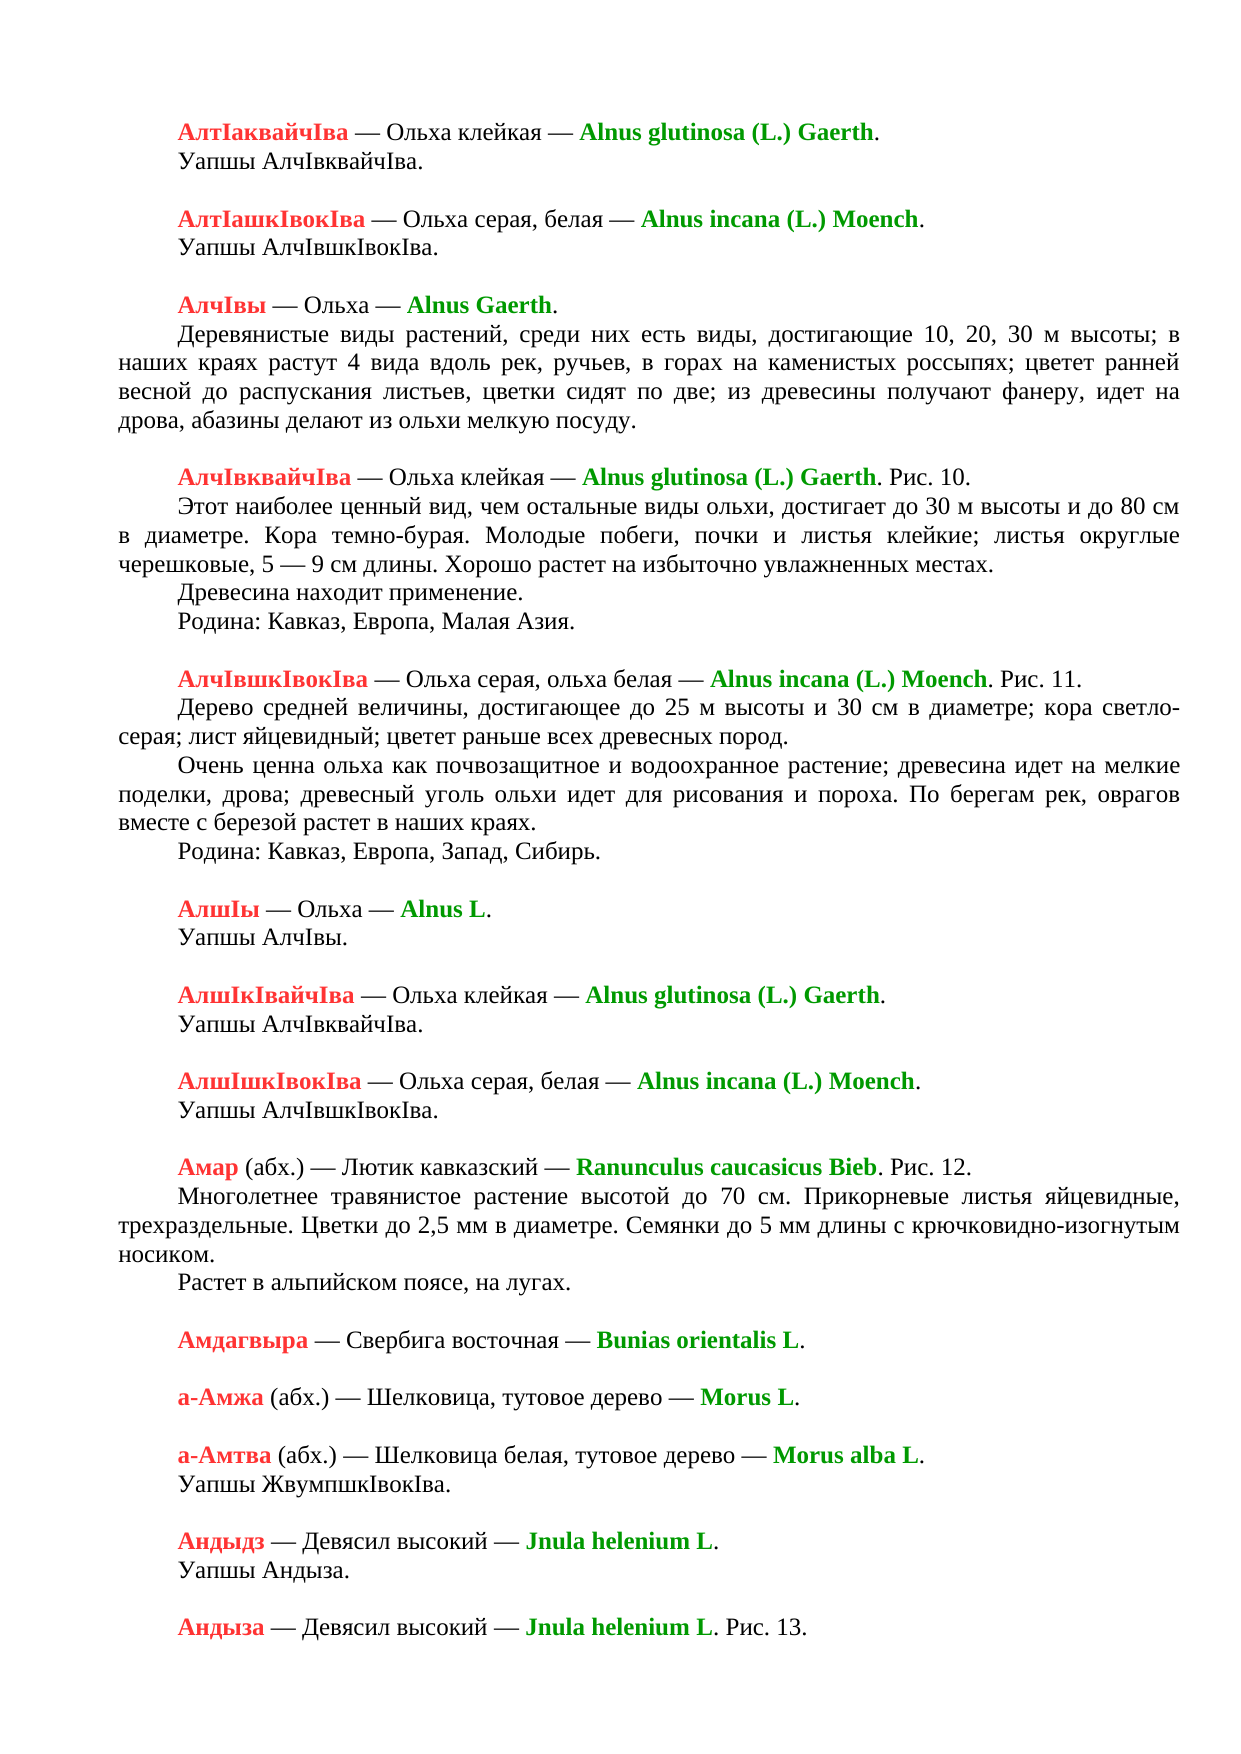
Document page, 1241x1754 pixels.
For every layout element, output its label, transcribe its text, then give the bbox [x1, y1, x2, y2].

text Уапшы АлчIвквайчIва. [118, 146, 1181, 175]
text Многолетнее травянистое растение высотой до 70 см. Прикорневые листья яйцевидные, трехраздельные. Цветки до 2,5 мм в диаметре. Семянки до 5 мм длины с крючковидно-изогнутым носиком. [118, 1181, 1181, 1267]
text Уапшы АлчIвшкIвокIва. [118, 232, 1181, 261]
text Растет в альпийском поясе, на лугах. [118, 1267, 1181, 1296]
text АлтIаквайчIва — Ольха клейкая — Alnus glutinosa (L.) Gaerth. [118, 117, 1181, 146]
text Древесина находит применение. [118, 577, 1181, 606]
text АлшIшкIвокIва — Ольха серая, белая — Alnus incana (L.) Moench. [118, 1066, 1181, 1095]
text АлчIвквайчIва — Ольха клейкая — Alnus glutinosa (L.) Gaerth. Рис. 10. [118, 462, 1181, 491]
text Этот наиболее ценный вид, чем остальные виды ольхи, достигает до 30 м высоты и до 80 см в диаметре. Кора темно-бурая. Молодые побеги, почки и листья клейкие; листья округлые черешковые, 5 — 9 см длины. Хорошо растет на избыточно увлажненных местах. [118, 491, 1181, 577]
text Уапшы ЖвумпшкIвокIва. [118, 1469, 1181, 1497]
text а-Амтва (абх.) — Шелковица белая, тутовое дерево — Morus alba L. [118, 1440, 1181, 1469]
text Очень ценна ольха как почвозащитное и водоохранное растение; древесина идет на мелкие поделки, дрова; древесный уголь ольхи идет для рисования и пороха. По берегам рек, оврагов вместе с березой растет в наших краях. [118, 750, 1181, 836]
text АлшIкIвайчIва — Ольха клейкая — Alnus glutinosa (L.) Gaerth. [118, 980, 1181, 1009]
text АлчIвшкIвокIва — Ольха серая, ольха белая — Alnus incana (L.) Moench. Рис. 11. [118, 664, 1181, 692]
text Уапшы АлчIвшкIвокIва. [118, 1095, 1181, 1124]
text Уапшы АлчIвы. [118, 922, 1181, 951]
text Дерево средней величины, достигающее до 25 м высоты и 30 см в диаметре; кора светло-серая; лист яйцевидный; цветет раньше всех древесных пород. [118, 692, 1181, 750]
text Уапшы Андыза. [118, 1555, 1181, 1584]
text АлчIвы — Ольха — Alnus Gaerth. [118, 290, 1181, 319]
text Родина: Кавказ, Европа, Малая Азия. [118, 606, 1181, 635]
text Уапшы АлчIвквайчIва. [118, 1009, 1181, 1037]
text АлшIы — Ольха — Alnus L. [118, 894, 1181, 922]
text АлтIашкIвокIва — Ольха серая, белая — Alnus incana (L.) Moench. [118, 204, 1181, 232]
text Андыдз — Девясил высокий — Jnula helenium L. [118, 1526, 1181, 1555]
text Амар (абх.) — Лютик кавказский — Ranunculus caucasicus Bieb. Рис. 12. [118, 1152, 1181, 1181]
text Андыза — Девясил высокий — Jnula helenium L. Рис. 13. [118, 1612, 1181, 1641]
text Деревянистые виды растений, среди них есть виды, достигающие 10, 20, 30 м высоты; в наших краях растут 4 вида вдоль рек, ручьев, в горах на каменистых россыпях; цветет ранней весной до распускания листьев, цветки сидят по две; из древесины получают фанеру, идет на дрова, абазины делают из ольхи мелкую посуду. [118, 319, 1181, 434]
text а-Амжа (абх.) — Шелковица, тутовое дерево — Morus L. [118, 1382, 1181, 1411]
text Амдагвыра — Свербига восточная — Bunias orientalis L. [118, 1325, 1181, 1354]
text Родина: Кавказ, Европа, Запад, Сибирь. [118, 836, 1181, 865]
